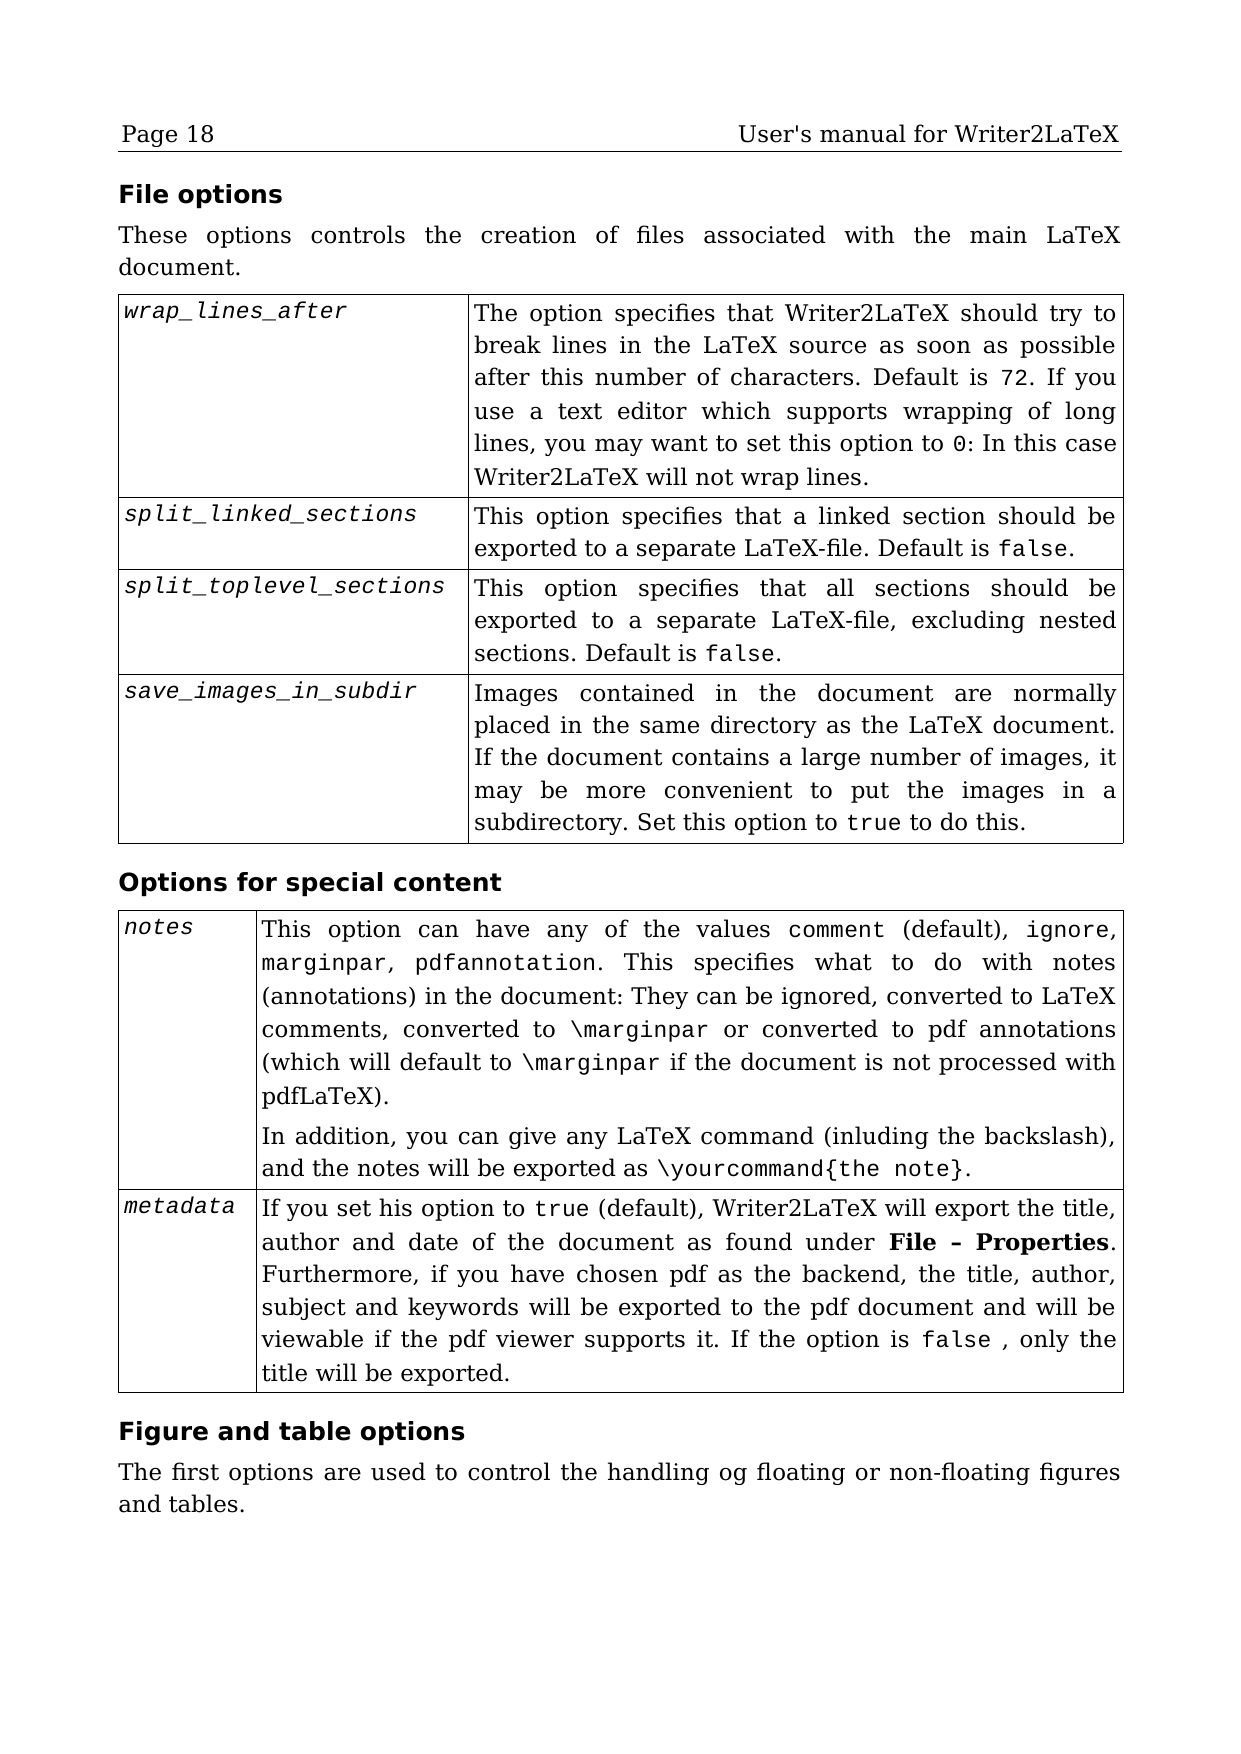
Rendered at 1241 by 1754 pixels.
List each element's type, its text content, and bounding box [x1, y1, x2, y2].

subtitle Figure and table options [118, 1417, 1122, 1446]
table_cell metadata [119, 1190, 256, 1392]
table_header wrap_lines_after [119, 295, 468, 497]
table_cell split_toplevel_sections [119, 570, 468, 674]
table_cell split_linked_sections [119, 498, 468, 569]
table_cell This option specifies that a linked section should be exported to a separate LaTeX-file. Default is false. [469, 498, 1123, 569]
subtitle File options [118, 181, 1122, 209]
text The first options are used to control the handling og floating or non-floating figures and tables. [118, 1459, 1122, 1518]
text These options controls the creation of files associated with the main LaTeX document. [118, 222, 1122, 281]
table_cell This option specifies that all sections should be exported to a separate LaTeX-file, excluding nested sections. Default is false. [469, 570, 1123, 674]
table_header This option can have any of the values comment (default), ignore, marginpar, pdfannotation. This specifies what to do with notes (annotations) in the document: They can be ignored, converted to LaTeX comments, converted to \marginpar or converted to pdf annotations (which will default to \marginpar if the document is not processed with pdfLaTeX). In addition, you can give any LaTeX command (inluding the backslash), and the notes will be exported as \yourcommand{the note}. [257, 911, 1123, 1189]
table_cell Images contained in the document are normally placed in the same directory as the LaTeX document. If the document contains a large number of images, it may be more convenient to put the images in a subdirectory. Set this option to true to do this. [469, 675, 1123, 843]
table_header notes [119, 911, 256, 1189]
table_header The option specifies that Writer2LaTeX should try to break lines in the LaTeX source as soon as possible after this number of characters. Default is 72. If you use a text editor which supports wrapping of long lines, you may want to set this option to 0: In this case Writer2LaTeX will not wrap lines. [469, 295, 1123, 497]
table_cell If you set his option to true (default), Writer2LaTeX will export the title, author and date of the document as found under File – Properties. Furthermore, if you have chosen pdf as the backend, the title, author, subject and keywords will be exported to the pdf document and will be viewable if the pdf viewer supports it. If the option is false , only the title will be exported. [257, 1190, 1123, 1392]
table_cell save_images_in_subdir [119, 675, 468, 843]
subtitle Options for special content [118, 868, 1122, 897]
